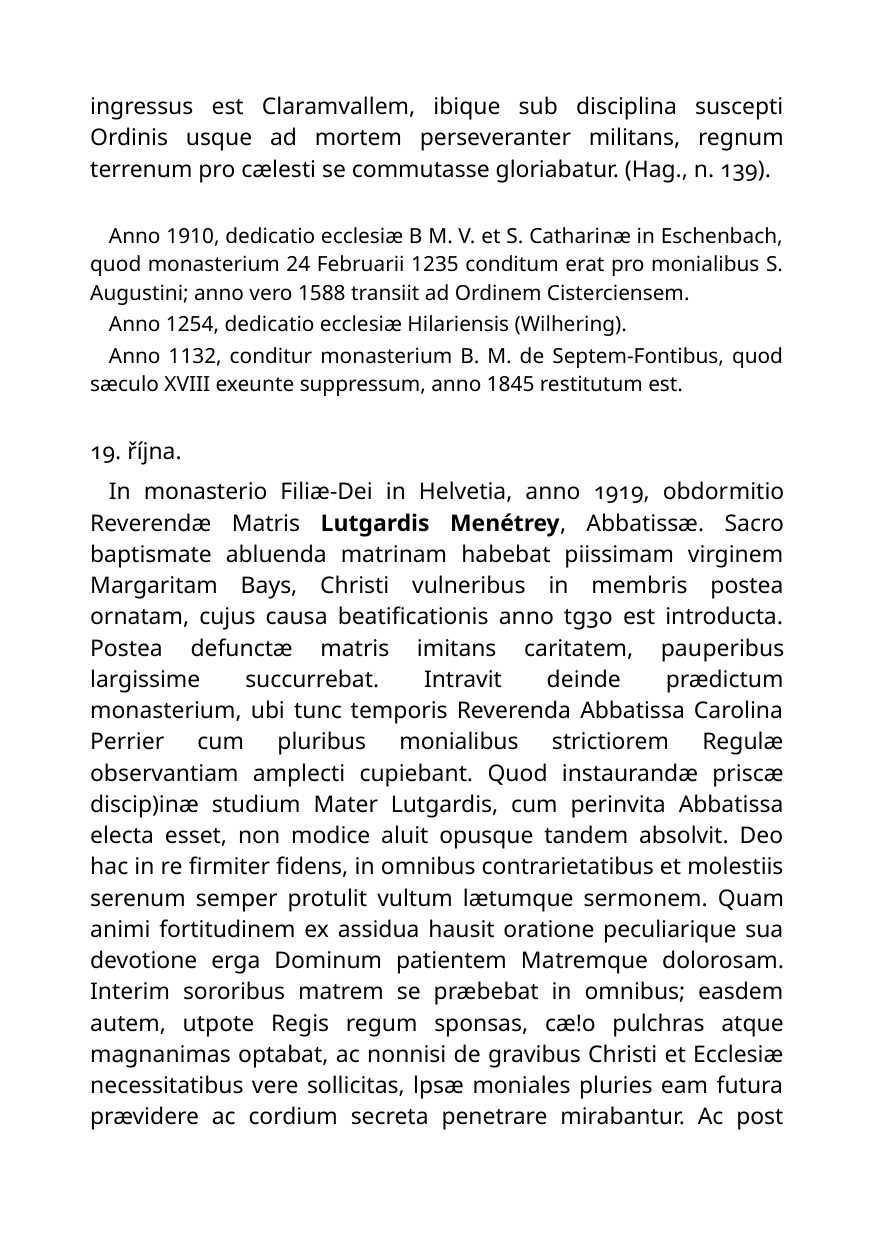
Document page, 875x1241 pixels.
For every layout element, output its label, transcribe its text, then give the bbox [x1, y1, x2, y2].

text Anno 1910, dedicatio ecclesiæ B M. V. et S. Catharinæ in Eschenbach, quod monasterium 24 Februarii 1235 conditum erat pro monialibus S. Augustini; anno vero 1588 transiit ad Ordinem Cisterciensem. [90, 221, 784, 306]
text In monasterio Filiæ-Dei in Helvetia, anno 1919, obdor­mitio Reverendæ Matris Lutgardis Menétrey, Abbatissæ. Sacro baptismate abluenda matrinam habebat piissimam virginem Margaritam Bays, Christi vulneribus in membris postea ornatam, cujus causa beatificationis anno tg3o est introducta. Postea defunctæ matris imitans caritatem, pau­peribus largissime succurrebat. Intravit deinde prædictum monasterium, ubi tunc temporis Reverenda Abbatissa Carolina Perrier cum pluribus monialibus strictiorem Regulæ observantiam amplecti cupiebant. Quod instaurandæ priscæ discip)inæ studium Mater Lutgardis, cum perinvita Abbatissa electa esset, non modice aluit opusque tandem absolvit. Deo hac in re firmiter fidens, in omnibus contrarietatibus et molestiis serenum semper protulit vultum lætumque sermo­nem. Quam animi fortitudinem ex assidua hausit oratione peculiarique sua devotione erga Dominum patientem Ma­tremque dolorosam. Interim sororibus matrem se præbebat in omnibus; easdem autem, utpote Regis regum sponsas, cæ!o pulchras atque magnanimas optabat, ac nonnisi de gravibus Christi et Ecclesiæ necessitatibus vere sollicitas, lpsæ moniales pluries eam futura prævidere ac cordium secreta penetrare mirabantur. Ac post [90, 475, 784, 1131]
text Anno 1132, conditur monasterium B. M. de Septem-Fontibus, quod sæculo XVIII exeunte suppressum, anno 1845 restitutum est. [90, 341, 784, 398]
text Anno 1254, dedicatio ecclesiæ Hilariensis (Wilhering). [90, 309, 784, 338]
text 19. října. [90, 435, 784, 466]
text ingressus est Claramvallem, ibique sub disciplina suscepti Ordinis usque ad mortem perseveranter militans, regnum terrenum pro cælesti se commutasse gloriabatur. (Hag., n. 139). [90, 90, 784, 184]
